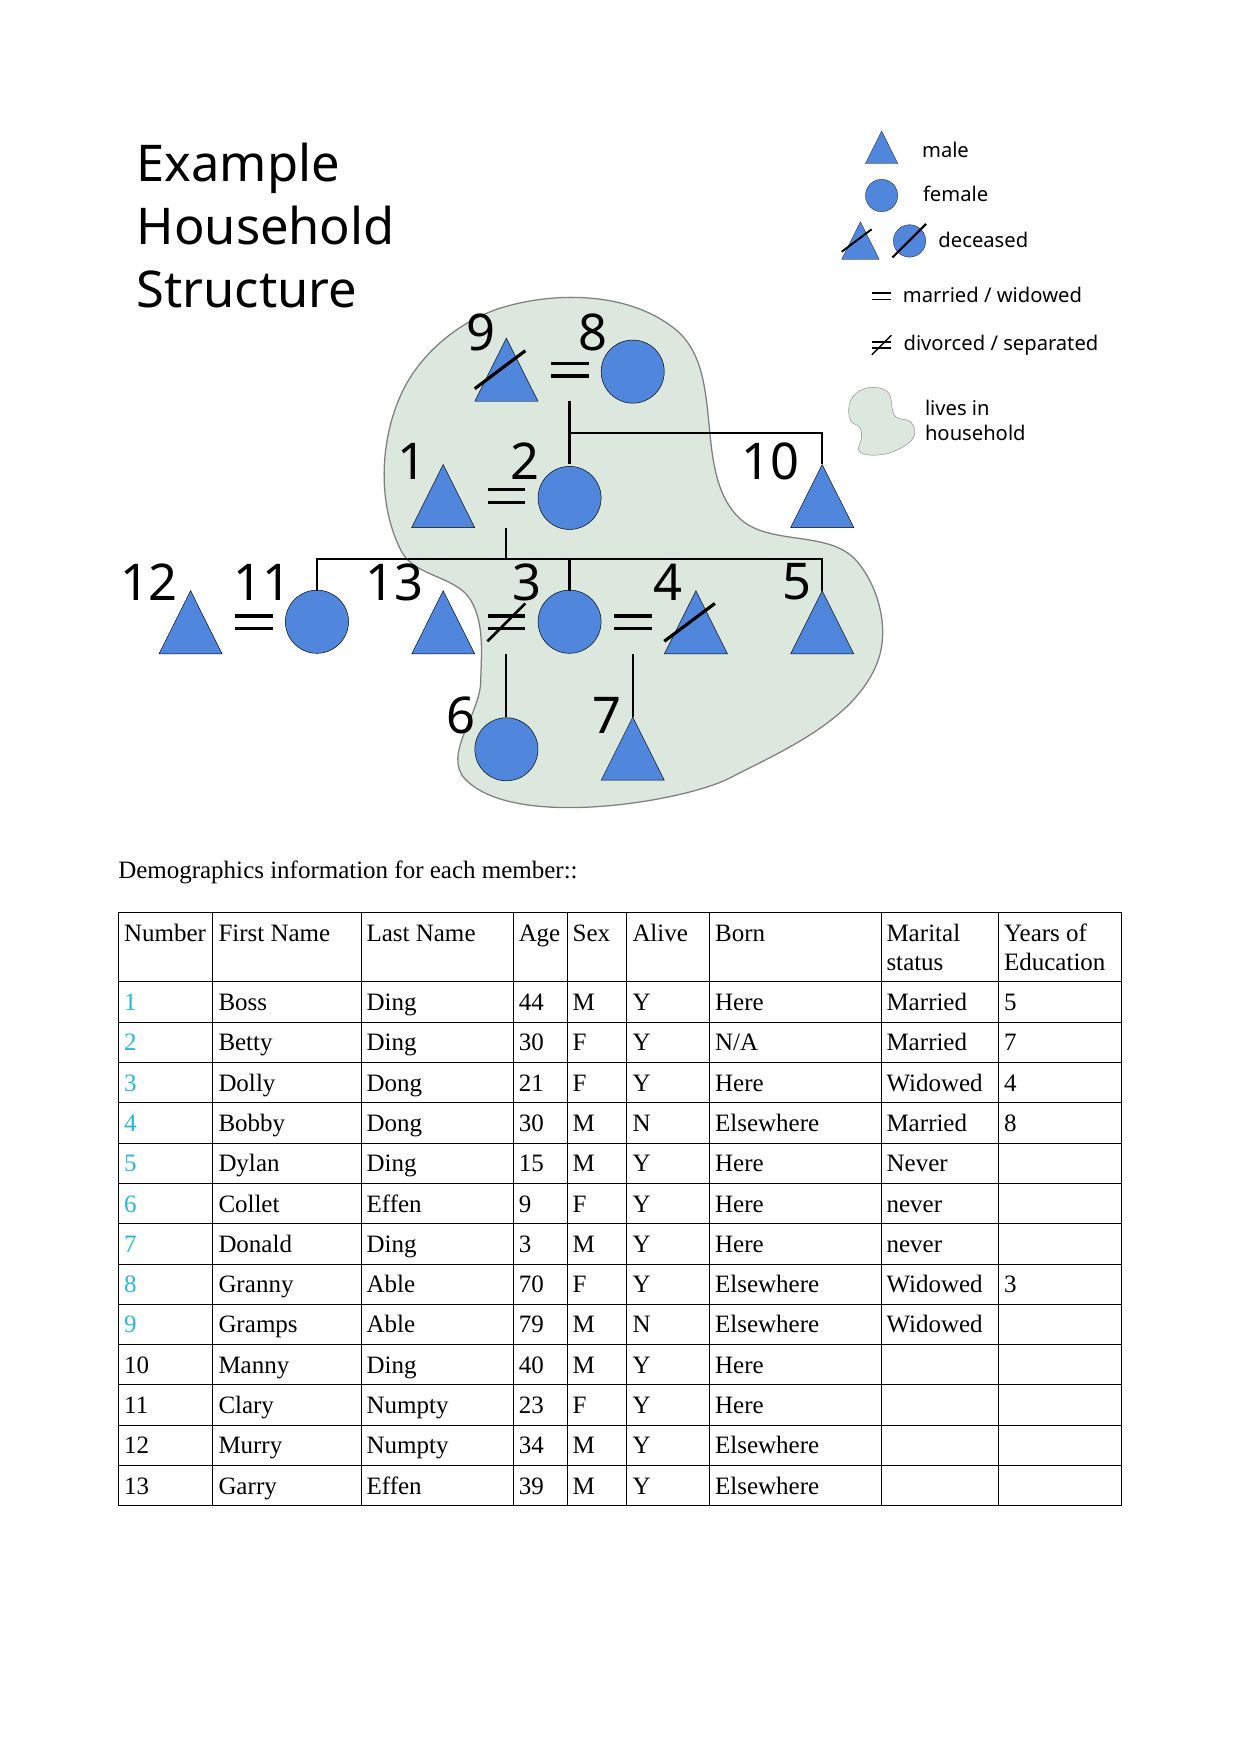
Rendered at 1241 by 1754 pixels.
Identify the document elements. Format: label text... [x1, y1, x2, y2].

table_cell Y [627, 1265, 709, 1304]
table_cell Elsewhere [710, 1265, 881, 1304]
table_cell [882, 1385, 998, 1425]
table_cell 8 [119, 1265, 212, 1304]
table_cell [999, 1305, 1121, 1344]
table_cell 44 [514, 982, 567, 1022]
table_cell Elsewhere [710, 1426, 881, 1465]
table_cell Bobby [213, 1103, 361, 1142]
table_cell never [882, 1224, 998, 1263]
table_cell Y [627, 1023, 709, 1062]
table_cell 79 [514, 1305, 567, 1344]
table_cell 30 [514, 1103, 567, 1142]
table_cell [999, 1224, 1121, 1263]
table_header Last Name [362, 913, 513, 981]
table_cell 3 [514, 1224, 567, 1263]
table_cell 70 [514, 1265, 567, 1304]
table_cell Here [710, 982, 881, 1022]
table_header Sex [568, 913, 626, 981]
table_cell 9 [119, 1305, 212, 1344]
table_cell Clary [213, 1385, 361, 1425]
table_cell Effen [362, 1184, 513, 1223]
table_cell Numpty [362, 1426, 513, 1465]
table_cell 2 [119, 1023, 212, 1062]
table_cell N/A [710, 1023, 881, 1062]
table_cell Ding [362, 1144, 513, 1183]
table_cell Y [627, 1345, 709, 1384]
table_cell Y [627, 1184, 709, 1223]
table_cell Widowed [882, 1063, 998, 1102]
table_cell Betty [213, 1023, 361, 1062]
table_cell Ding [362, 1023, 513, 1062]
table_cell 34 [514, 1426, 567, 1465]
table_cell [882, 1345, 998, 1384]
table_cell Here [710, 1385, 881, 1425]
table_cell [999, 1466, 1121, 1505]
table_cell [999, 1184, 1121, 1223]
table_cell Dong [362, 1103, 513, 1142]
table_cell 3 [999, 1265, 1121, 1304]
table_cell Ding [362, 982, 513, 1022]
table_cell 23 [514, 1385, 567, 1425]
table_cell F [568, 1184, 626, 1223]
table_cell Here [710, 1184, 881, 1223]
table_cell F [568, 1063, 626, 1102]
table_cell Y [627, 1224, 709, 1263]
table_cell Effen [362, 1466, 513, 1505]
table_cell F [568, 1385, 626, 1425]
table_cell Granny [213, 1265, 361, 1304]
table_cell 40 [514, 1345, 567, 1384]
table_cell Y [627, 982, 709, 1022]
table_cell Widowed [882, 1305, 998, 1344]
table_header Marital status [882, 913, 998, 981]
table_cell 4 [119, 1103, 212, 1142]
table_cell [882, 1466, 998, 1505]
table_cell Dylan [213, 1144, 361, 1183]
table_header First Name [213, 913, 361, 981]
table_cell 7 [999, 1023, 1121, 1062]
table_cell [882, 1426, 998, 1465]
table_header Age [514, 913, 567, 981]
table_cell 4 [999, 1063, 1121, 1102]
table_cell 8 [999, 1103, 1121, 1142]
table_cell F [568, 1023, 626, 1062]
table_cell [999, 1144, 1121, 1183]
table_cell 5 [119, 1144, 212, 1183]
table_cell N [627, 1103, 709, 1142]
table_cell Elsewhere [710, 1103, 881, 1142]
table_cell 11 [119, 1385, 212, 1425]
table_cell never [882, 1184, 998, 1223]
table_cell Gramps [213, 1305, 361, 1344]
table_cell Collet [213, 1184, 361, 1223]
table_cell 39 [514, 1466, 567, 1505]
table_cell 3 [119, 1063, 212, 1102]
table_cell M [568, 1305, 626, 1344]
table_cell M [568, 1144, 626, 1183]
table_cell Married [882, 1023, 998, 1062]
table_header Number [119, 913, 212, 981]
table_cell Dolly [213, 1063, 361, 1102]
table_cell Donald [213, 1224, 361, 1263]
table_cell Y [627, 1426, 709, 1465]
table_cell Widowed [882, 1265, 998, 1304]
table_cell 12 [119, 1426, 212, 1465]
table_cell M [568, 1345, 626, 1384]
table_cell Manny [213, 1345, 361, 1384]
table_cell Elsewhere [710, 1466, 881, 1505]
table_cell Ding [362, 1224, 513, 1263]
table_cell 6 [119, 1184, 212, 1223]
table_cell M [568, 982, 626, 1022]
table_cell Never [882, 1144, 998, 1183]
table_header Years of Education [999, 913, 1121, 981]
table_cell Here [710, 1224, 881, 1263]
table_cell 5 [999, 982, 1121, 1022]
table_cell Y [627, 1144, 709, 1183]
table_cell M [568, 1466, 626, 1505]
table_cell 30 [514, 1023, 567, 1062]
table_header Alive [627, 913, 709, 981]
table_cell Elsewhere [710, 1305, 881, 1344]
table_cell 13 [119, 1466, 212, 1505]
table_cell [999, 1385, 1121, 1425]
table_cell 1 [119, 982, 212, 1022]
table_cell Garry [213, 1466, 361, 1505]
table_header Born [710, 913, 881, 981]
table_cell Able [362, 1305, 513, 1344]
table_cell Y [627, 1385, 709, 1425]
table_cell Murry [213, 1426, 361, 1465]
table_cell Dong [362, 1063, 513, 1102]
table_cell Numpty [362, 1385, 513, 1425]
table_cell Boss [213, 982, 361, 1022]
table_cell M [568, 1426, 626, 1465]
table_cell M [568, 1224, 626, 1263]
table_cell N [627, 1305, 709, 1344]
table_cell Here [710, 1063, 881, 1102]
table_cell Married [882, 982, 998, 1022]
table_cell 15 [514, 1144, 567, 1183]
table_cell 7 [119, 1224, 212, 1263]
text Demographics information for each member:: [118, 855, 1122, 883]
table_cell Y [627, 1466, 709, 1505]
table_cell Ding [362, 1345, 513, 1384]
table_cell [999, 1345, 1121, 1384]
table_cell Married [882, 1103, 998, 1142]
table_cell 21 [514, 1063, 567, 1102]
table_cell F [568, 1265, 626, 1304]
table_cell Y [627, 1063, 709, 1102]
table_cell 9 [514, 1184, 567, 1223]
table_cell Here [710, 1345, 881, 1384]
table_cell M [568, 1103, 626, 1142]
table_cell 10 [119, 1345, 212, 1384]
table_cell Able [362, 1265, 513, 1304]
table_cell Here [710, 1144, 881, 1183]
table_cell [999, 1426, 1121, 1465]
